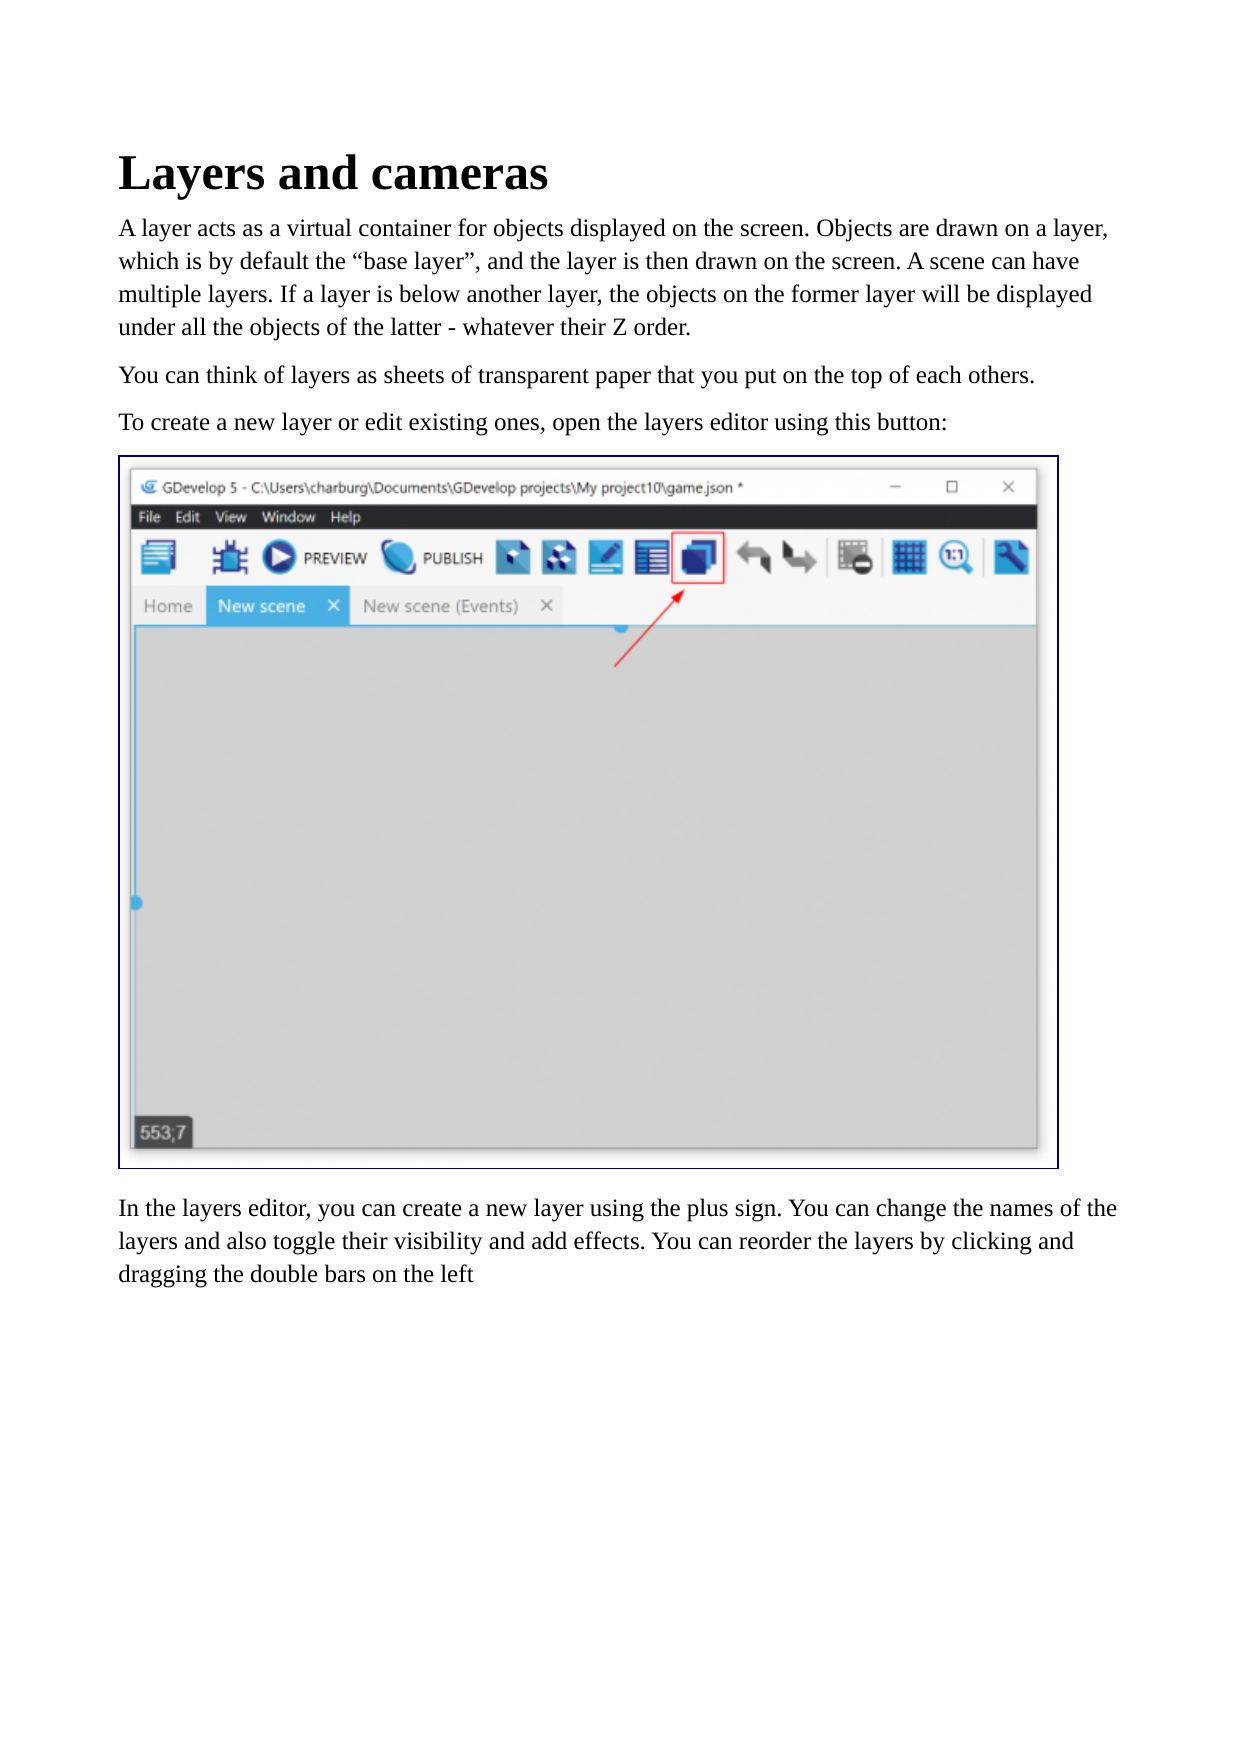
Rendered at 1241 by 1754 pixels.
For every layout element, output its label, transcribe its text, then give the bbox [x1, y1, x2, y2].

text In the layers editor, you can create a new layer using the plus sign. You can change the names of the layers and also toggle their visibility and add effects. You can reorder the layers by clicking and dragging the double bars on the left [118, 1193, 1122, 1288]
text You can think of layers as sheets of transparent paper that you put on the top of each others. [118, 360, 1122, 388]
text A layer acts as a virtual container for objects displayed on the screen. Objects are drawn on a layer, which is by default the “base layer”, and the layer is then drawn on the screen. A scene can have multiple layers. If a layer is below another layer, the objects on the former layer will be displayed under all the objects of the latter - whatever their Z order. [118, 213, 1122, 341]
text To create a new layer or edit existing ones, open the layers editor using this button: [118, 407, 1122, 436]
subtitle Layers and cameras [118, 143, 1122, 201]
picture [120, 457, 1057, 1168]
